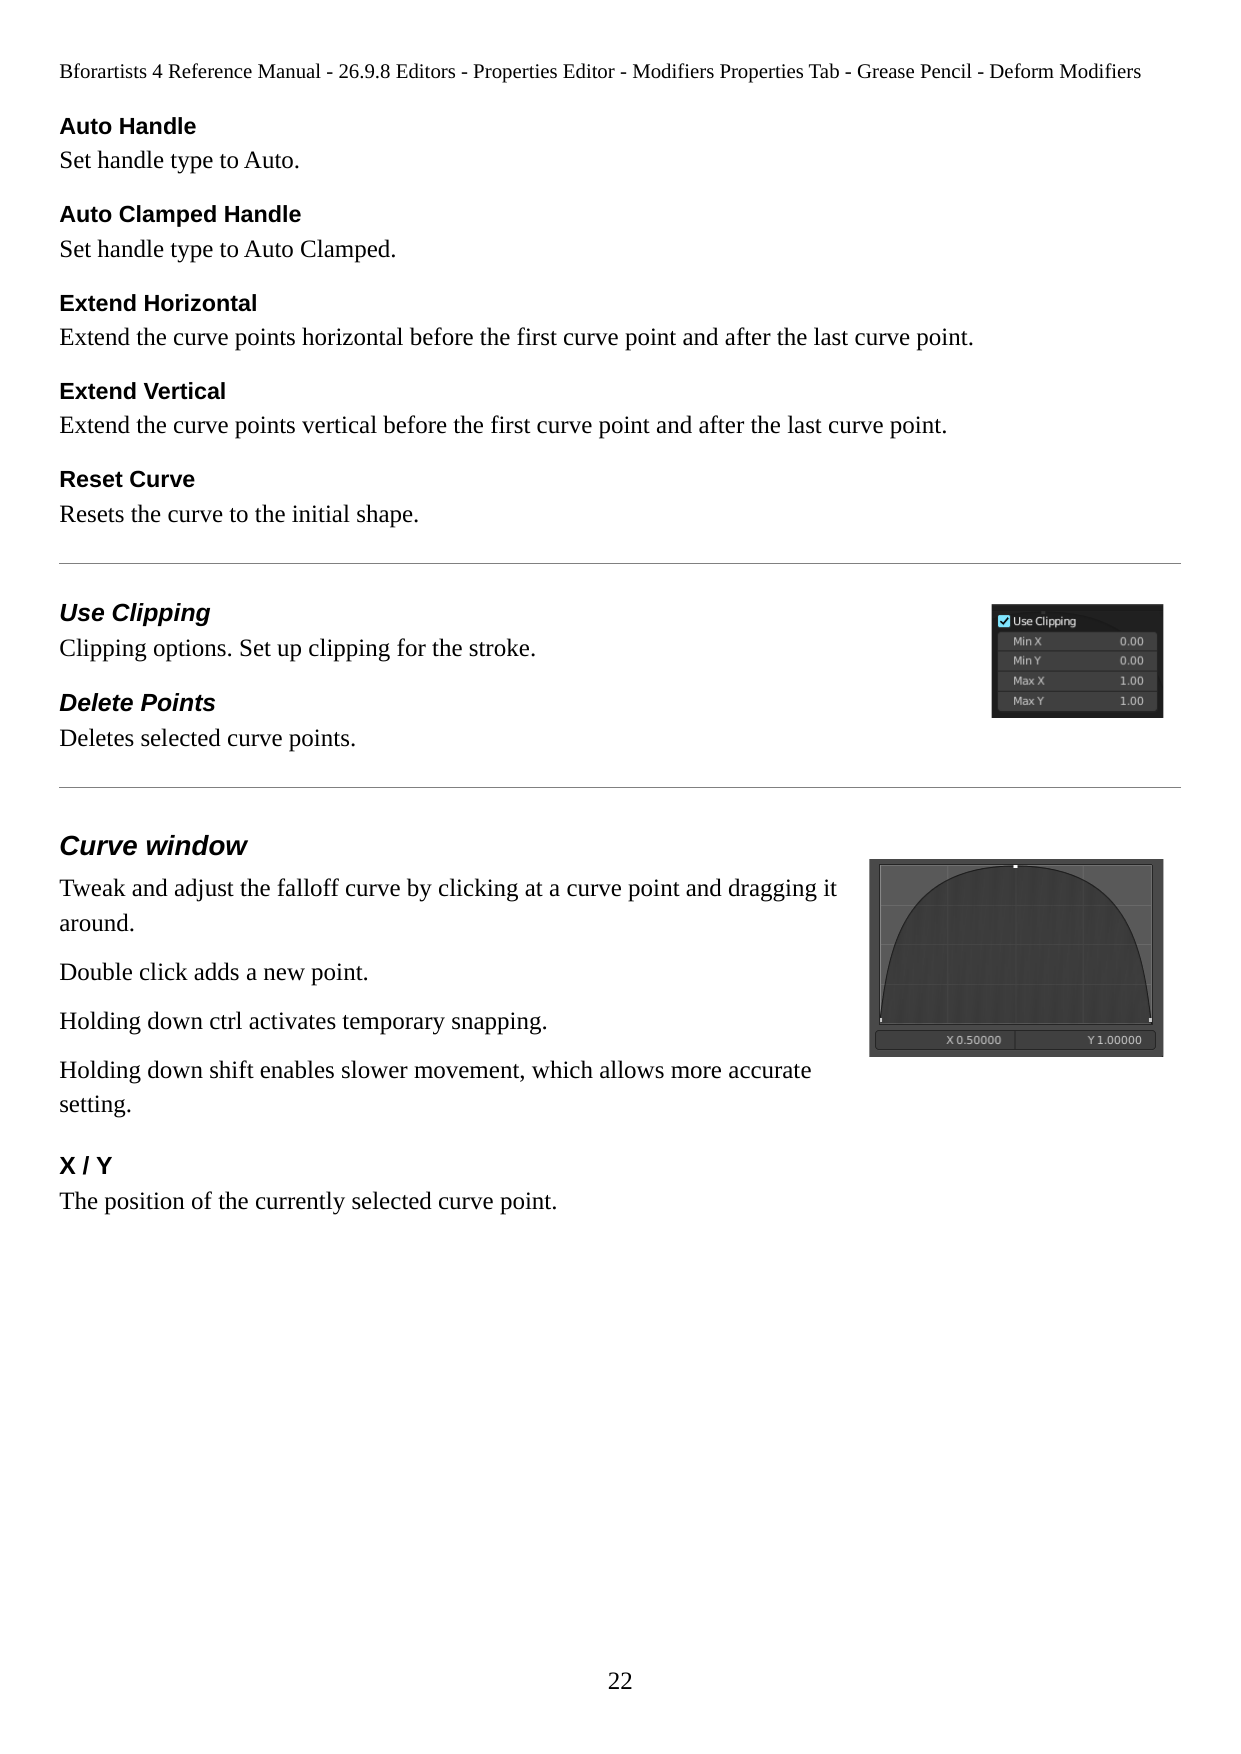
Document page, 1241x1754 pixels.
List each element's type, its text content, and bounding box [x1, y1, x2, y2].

text Double click adds a new point. [59, 957, 869, 986]
text Tweak and adjust the falloff curve by clicking at a curve point and dragging it around. [59, 873, 869, 937]
text Clipping options. Set up clipping for the stroke. [59, 633, 991, 662]
text Resets the curve to the initial shape. [59, 499, 1181, 528]
subtitle Extend Horizontal [59, 289, 1181, 316]
text The position of the currently selected curve point. [59, 1186, 1181, 1215]
text Deletes selected curve points. [59, 723, 1181, 752]
subtitle Reset Curve [59, 466, 1181, 493]
subtitle Delete Points [59, 688, 991, 717]
picture [869, 859, 1164, 1057]
text Holding down ctrl activates temporary snapping. [59, 1006, 869, 1035]
subtitle X / Y [59, 1151, 1181, 1180]
text Extend the curve points vertical before the first curve point and after the last curve point. [59, 411, 1181, 439]
picture [991, 604, 1164, 718]
subtitle [1164, 688, 1181, 717]
subtitle Auto Clamped Handle [59, 201, 1181, 228]
text Extend the curve points horizontal before the first curve point and after the last curve point. [59, 322, 1181, 351]
text Set handle type to Auto Clamped. [59, 234, 1181, 263]
text Holding down shift enables slower movement, which allows more accurate setting. [59, 1055, 1181, 1118]
subtitle Curve window [59, 829, 1181, 861]
subtitle Auto Handle [59, 113, 1181, 139]
subtitle Use Clipping [59, 598, 1181, 627]
subtitle Extend Vertical [59, 378, 1181, 404]
text Set handle type to Auto. [59, 146, 1181, 174]
